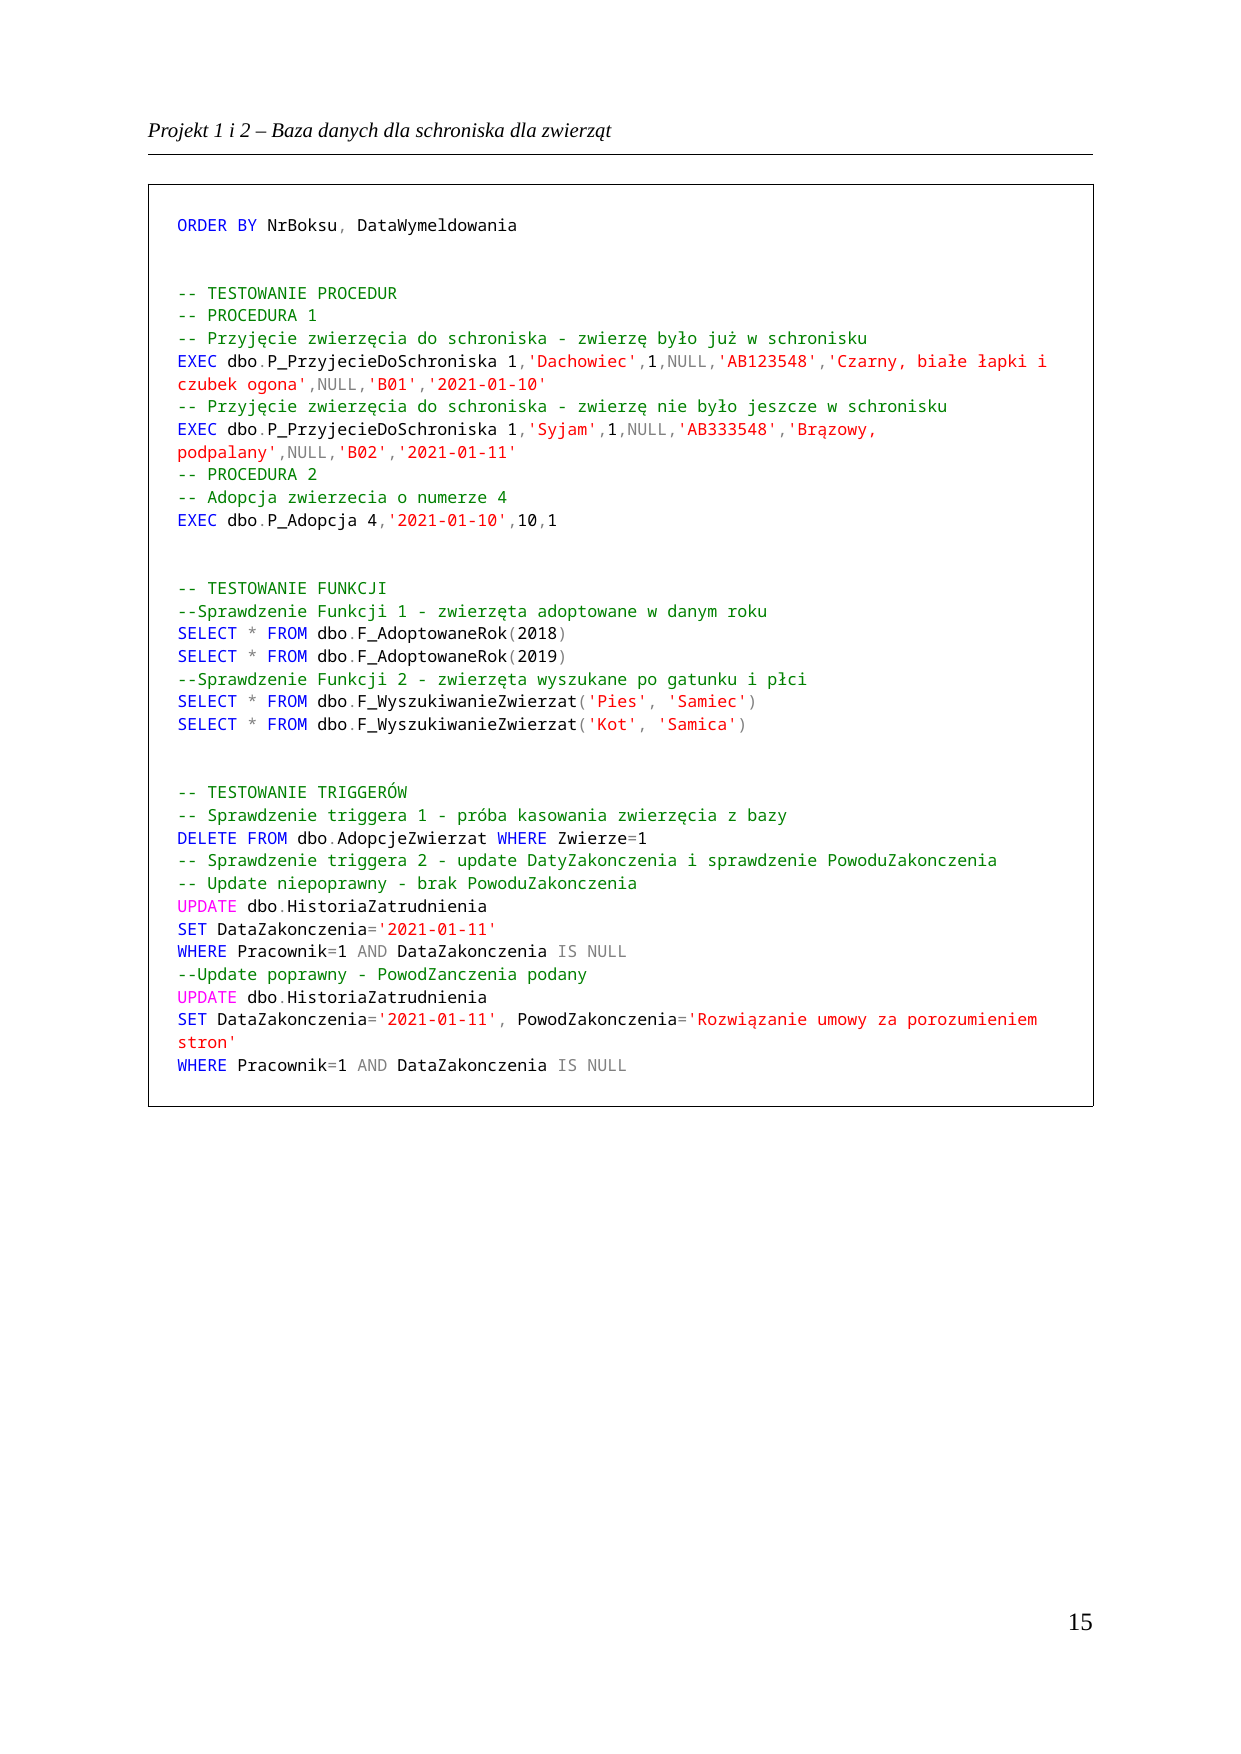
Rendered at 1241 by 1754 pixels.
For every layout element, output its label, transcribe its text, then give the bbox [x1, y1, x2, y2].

table_header ORDER BY NrBoksu, DataWymeldowania -- TESTOWANIE PROCEDUR -- PROCEDURA 1 -- Przyjęcie zwierzęcia do schroniska - zwierzę było już w schronisku EXEC dbo.P_PrzyjecieDoSchroniska 1,'Dachowiec',1,NULL,'AB123548','Czarny, białe łapki i czubek ogona',NULL,'B01','2021-01-10' -- Przyjęcie zwierzęcia do schroniska - zwierzę nie było jeszcze w schronisku EXEC dbo.P_PrzyjecieDoSchroniska 1,'Syjam',1,NULL,'AB333548','Brązowy, podpalany',NULL,'B02','2021-01-11' -- PROCEDURA 2 -- Adopcja zwierzecia o numerze 4 EXEC dbo.P_Adopcja 4,'2021-01-10',10,1 -- TESTOWANIE FUNKCJI --Sprawdzenie Funkcji 1 - zwierzęta adoptowane w danym roku SELECT * FROM dbo.F_AdoptowaneRok(2018) SELECT * FROM dbo.F_AdoptowaneRok(2019) --Sprawdzenie Funkcji 2 - zwierzęta wyszukane po gatunku i płci SELECT * FROM dbo.F_WyszukiwanieZwierzat('Pies', 'Samiec') SELECT * FROM dbo.F_WyszukiwanieZwierzat('Kot', 'Samica') -- TESTOWANIE TRIGGERÓW -- Sprawdzenie triggera 1 - próba kasowania zwierzęcia z bazy DELETE FROM dbo.AdopcjeZwierzat WHERE Zwierze=1 -- Sprawdzenie triggera 2 - update DatyZakonczenia i sprawdzenie PowoduZakonczenia -- Update niepoprawny - brak PowoduZakonczenia UPDATE dbo.HistoriaZatrudnienia SET DataZakonczenia='2021-01-11' WHERE Pracownik=1 AND DataZakonczenia IS NULL --Update poprawny - PowodZanczenia podany UPDATE dbo.HistoriaZatrudnienia SET DataZakonczenia='2021-01-11', PowodZakonczenia='Rozwiązanie umowy za porozumieniem stron' WHERE Pracownik=1 AND DataZakonczenia IS NULL [149, 185, 1093, 1106]
